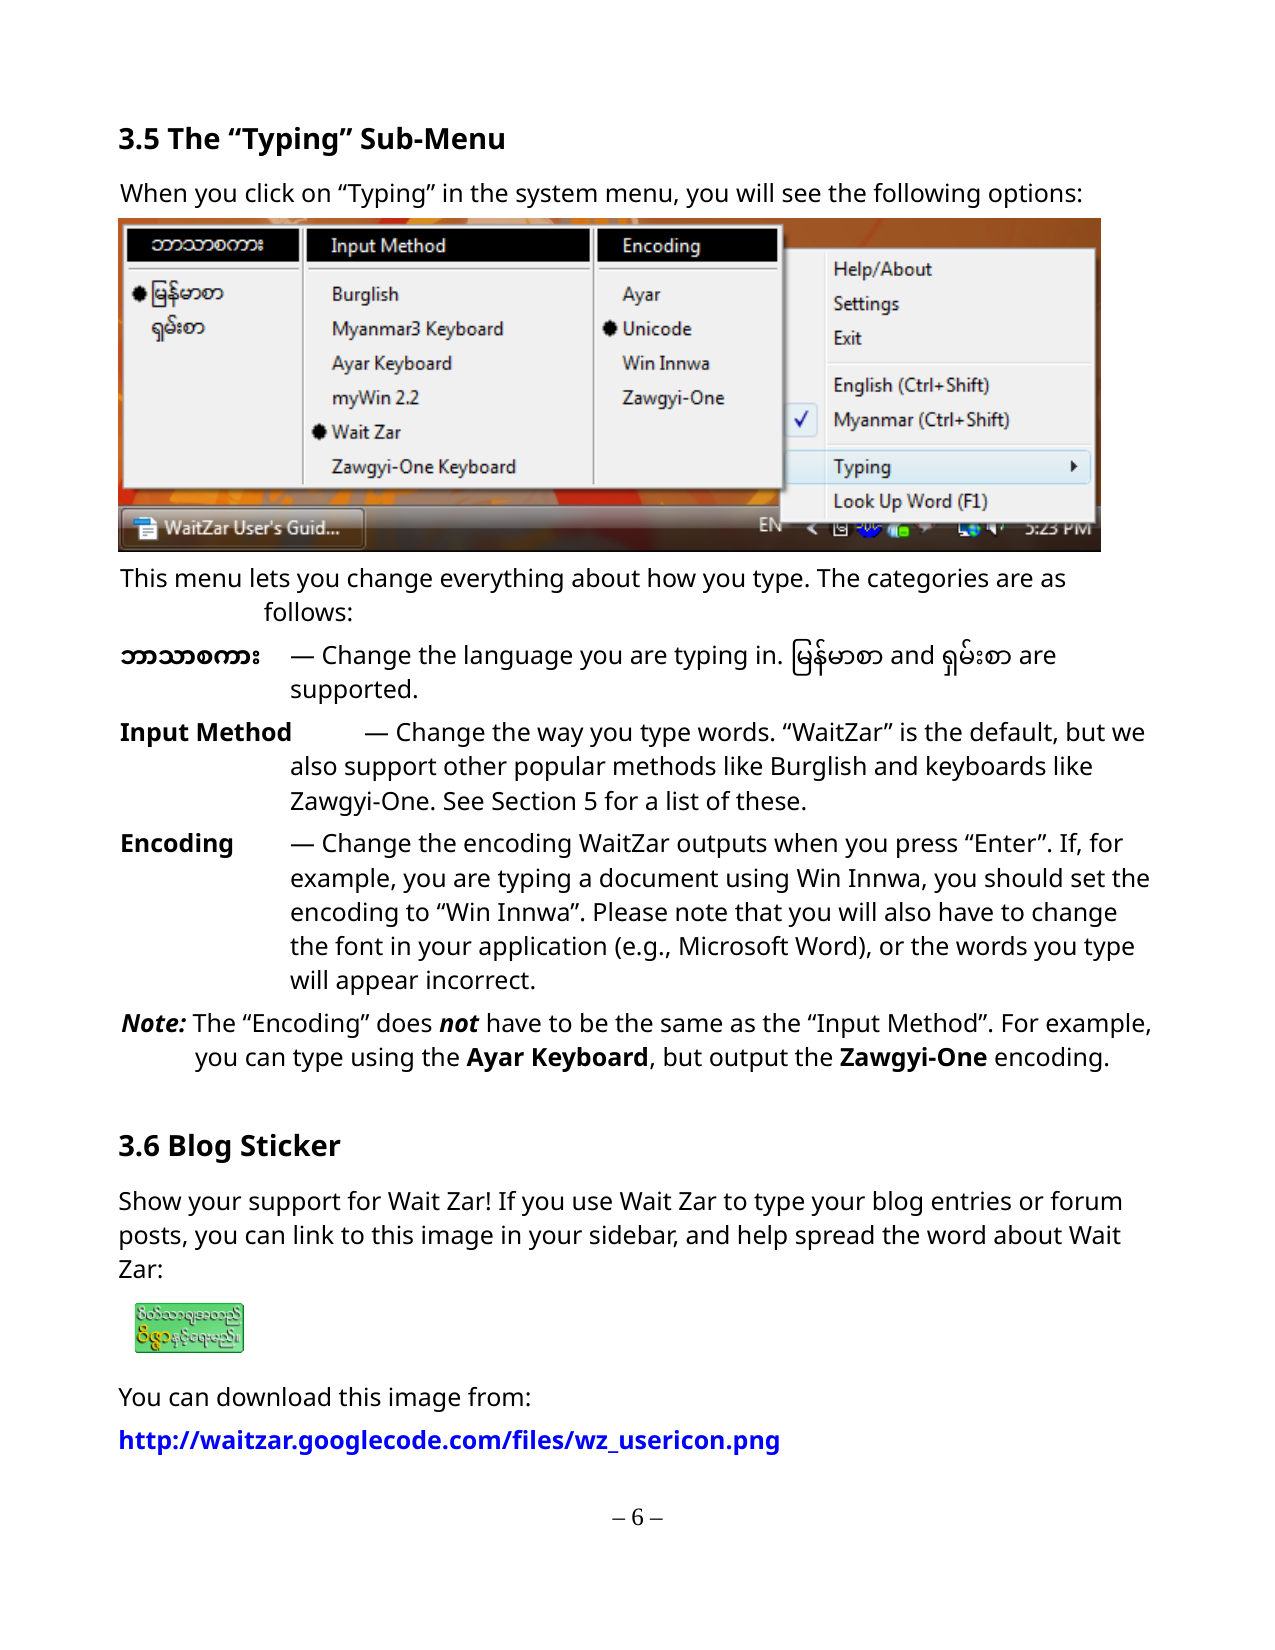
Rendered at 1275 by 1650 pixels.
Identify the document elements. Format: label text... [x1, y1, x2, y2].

text Show your support for Wait Zar! If you use Wait Zar to type your blog entries or forum posts, you can link to this image in your sidebar, and help spread the word about Wait Zar: [118, 1183, 1157, 1285]
subtitle 3.6 Blog Sticker [118, 1126, 1157, 1165]
picture [134, 1303, 244, 1353]
text ဘာသာစကား — Change the language you are typing in. မြန်မာစာ and ရှမ်းစာ are supported. [120, 638, 1157, 706]
picture [118, 218, 1101, 552]
text You can download this image from: [118, 1379, 1157, 1413]
text http://waitzar.googlecode.com/files/wz_usericon.png [118, 1422, 1157, 1457]
text Encoding — Change the encoding WaitZar outputs when you press “Enter”. If, for example, you are typing a document using Win Innwa, you should set the encoding to “Win Innwa”. Please note that you will also have to change the font in your application (e.g., Microsoft Word), or the words you type will appear incorrect. [120, 826, 1157, 996]
subtitle 3.5 The “Typing” Sub-Menu [118, 118, 1157, 158]
text Note: The “Encoding” does not have to be the same as the “Input Method”. For example, you can type using the Ayar Keyboard, but output the Zawgyi-One encoding. [121, 1005, 1157, 1073]
text Input Method — Change the way you type words. “WaitZar” is the default, but we also support other popular methods like Burglish and keyboards like Zawgyi-One. See Section 5 for a list of these. [120, 715, 1157, 817]
text This menu lets you change everything about how you type. The categories are as follows: [120, 219, 1157, 629]
text When you click on “Typing” in the system menu, you will see the following options: [120, 176, 1157, 210]
